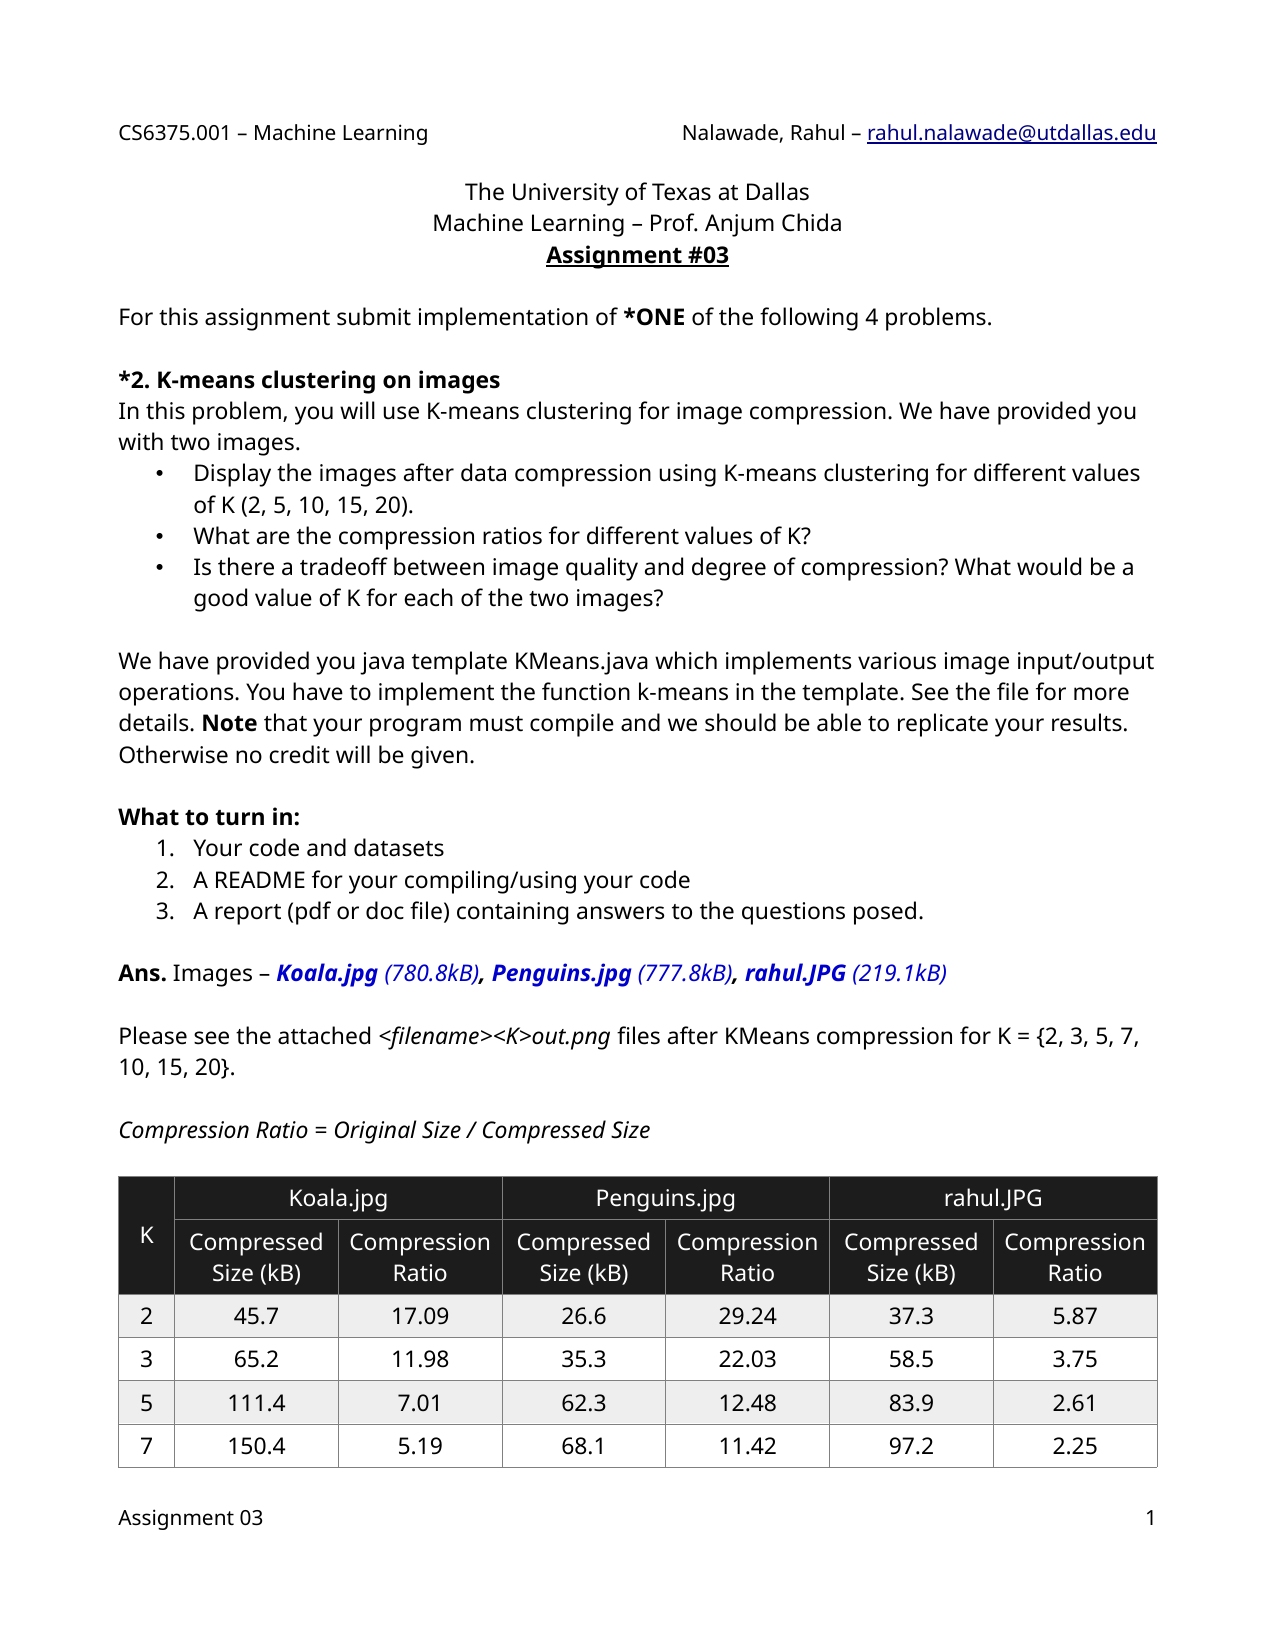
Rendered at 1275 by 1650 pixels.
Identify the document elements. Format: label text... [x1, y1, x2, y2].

list A report (pdf or doc file) containing answers to the questions posed. [156, 895, 1157, 926]
list What are the compression ratios for different values of K? [156, 520, 1157, 551]
text *2. K-means clustering on images [118, 363, 1157, 395]
table_cell 12.48 [666, 1381, 829, 1423]
table_cell 3.75 [994, 1338, 1157, 1380]
list Your code and datasets [156, 832, 1157, 863]
text Please see the attached <filename><K>out.png files after KMeans compression for K = {2, 3, 5, 7, 10, 15, 20}. [118, 1020, 1157, 1082]
table_cell 35.3 [503, 1338, 665, 1380]
table_cell 3 [119, 1338, 174, 1380]
table_header Penguins.jpg [503, 1177, 829, 1219]
table_cell 7 [119, 1425, 174, 1467]
table_header K [119, 1177, 174, 1294]
table_cell 37.3 [830, 1295, 993, 1337]
table_cell 5.19 [339, 1425, 502, 1467]
table_cell Compression Ratio [994, 1220, 1157, 1294]
table_header rahul.JPG [830, 1177, 1157, 1219]
table_cell Compression Ratio [339, 1220, 502, 1294]
text Machine Learning – Prof. Anjum Chida [118, 207, 1157, 238]
text Compression Ratio = Original Size / Compressed Size [118, 1113, 1157, 1145]
list Display the images after data compression using K-means clustering for different values of K (2, 5, 10, 15, 20). [156, 457, 1157, 520]
table_cell 58.5 [830, 1338, 993, 1380]
table_cell 26.6 [503, 1295, 665, 1337]
table_cell 65.2 [175, 1338, 338, 1380]
table_cell 2.61 [994, 1381, 1157, 1423]
table_cell 17.09 [339, 1295, 502, 1337]
table_cell 7.01 [339, 1381, 502, 1423]
text In this problem, you will use K-means clustering for image compression. We have provided you [118, 395, 1157, 426]
text What to turn in: [118, 801, 1157, 832]
table_cell 29.24 [666, 1295, 829, 1337]
table_cell 97.2 [830, 1425, 993, 1467]
table_cell 83.9 [830, 1381, 993, 1423]
table_cell Compression Ratio [666, 1220, 829, 1294]
table_cell 2 [119, 1295, 174, 1337]
table_cell 68.1 [503, 1425, 665, 1467]
table_cell Compressed Size (kB) [830, 1220, 993, 1294]
text Assignment #03 [118, 238, 1157, 270]
table_cell Compressed Size (kB) [503, 1220, 665, 1294]
table_cell 150.4 [175, 1425, 338, 1467]
table_cell 62.3 [503, 1381, 665, 1423]
list A README for your compiling/using your code [156, 863, 1157, 895]
text The University of Texas at Dallas [118, 176, 1157, 207]
table_cell Compressed Size (kB) [175, 1220, 338, 1294]
table_cell 11.42 [666, 1425, 829, 1467]
text We have provided you java template KMeans.java which implements various image input/output operations. You have to implement the function k-means in the template. See the file for more details. Note that your program must compile and we should be able to replicate your results. Otherwise no credit will be given. [118, 645, 1157, 770]
list Is there a tradeoff between image quality and degree of compression? What would be a good value of K for each of the two images? [156, 551, 1157, 613]
text Ans. Images – Koala.jpg (780.8kB), Penguins.jpg (777.8kB), rahul.JPG (219.1kB) [118, 957, 1157, 988]
table_cell 45.7 [175, 1295, 338, 1337]
table_cell 22.03 [666, 1338, 829, 1380]
table_cell 111.4 [175, 1381, 338, 1423]
table_cell 5.87 [994, 1295, 1157, 1337]
table_header Koala.jpg [175, 1177, 502, 1219]
text with two images. [118, 426, 1157, 457]
table_cell 5 [119, 1381, 174, 1423]
table_cell 2.25 [994, 1425, 1157, 1467]
table_cell 11.98 [339, 1338, 502, 1380]
text For this assignment submit implementation of *ONE of the following 4 problems. [118, 301, 1157, 332]
